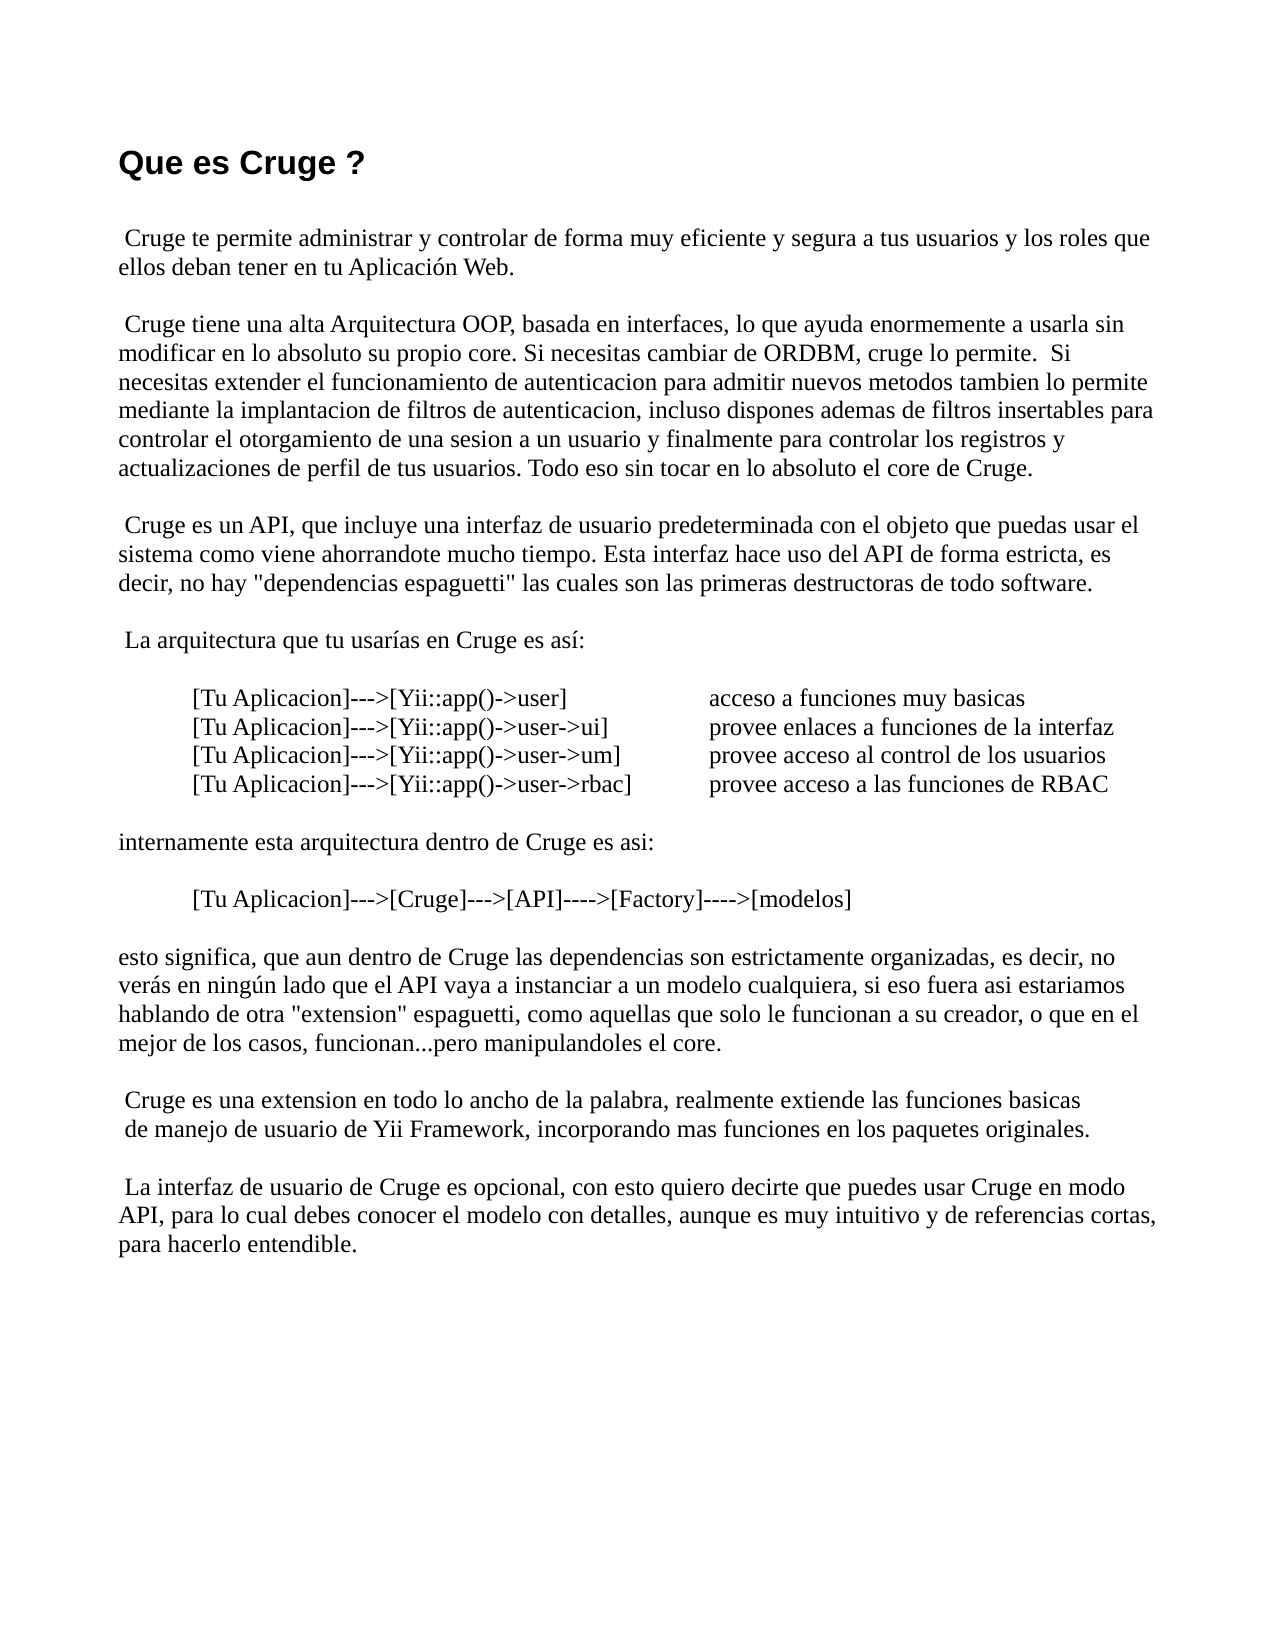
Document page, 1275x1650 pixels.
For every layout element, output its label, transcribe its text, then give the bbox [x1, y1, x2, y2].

text [Tu Aplicacion]--->[Yii::app()->user->rbac] provee acceso a las funciones de RBAC [118, 769, 1157, 798]
text Cruge te permite administrar y controlar de forma muy eficiente y segura a tus usuarios y los roles que ellos deban tener en tu Aplicación Web. [118, 223, 1157, 281]
text [Tu Aplicacion]--->[Yii::app()->user] acceso a funciones muy basicas [118, 683, 1157, 712]
text La arquitectura que tu usarías en Cruge es así: [118, 626, 1157, 654]
text Cruge es una extension en todo lo ancho de la palabra, realmente extiende las funciones basicas [118, 1086, 1157, 1114]
text Cruge tiene una alta Arquitectura OOP, basada en interfaces, lo que ayuda enormemente a usarla sin modificar en lo absoluto su propio core. Si necesitas cambiar de ORDBM, cruge lo permite. Si necesitas extender el funcionamiento de autenticacion para admitir nuevos metodos tambien lo permite mediante la implantacion de filtros de autenticacion, incluso dispones ademas de filtros insertables para controlar el otorgamiento de una sesion a un usuario y finalmente para controlar los registros y actualizaciones de perfil de tus usuarios. Todo eso sin tocar en lo absoluto el core de Cruge. [118, 309, 1157, 482]
subtitle Que es Cruge ? [118, 143, 1157, 182]
text [Tu Aplicacion]--->[Yii::app()->user->ui] provee enlaces a funciones de la interfaz [118, 712, 1157, 741]
text [Tu Aplicacion]--->[Yii::app()->user->um] provee acceso al control de los usuarios [118, 741, 1157, 769]
text de manejo de usuario de Yii Framework, incorporando mas funciones en los paquetes originales. [118, 1114, 1157, 1143]
text esto significa, que aun dentro de Cruge las dependencias son estrictamente organizadas, es decir, no verás en ningún lado que el API vaya a instanciar a un modelo cualquiera, si eso fuera asi estariamos hablando de otra "extension" espaguetti, como aquellas que solo le funcionan a su creador, o que en el mejor de los casos, funcionan...pero manipulandoles el core. [118, 942, 1157, 1057]
text La interfaz de usuario de Cruge es opcional, con esto quiero decirte que puedes usar Cruge en modo API, para lo cual debes conocer el modelo con detalles, aunque es muy intuitivo y de referencias cortas, para hacerlo entendible. [118, 1172, 1157, 1258]
text internamente esta arquitectura dentro de Cruge es asi: [118, 827, 1157, 856]
text [Tu Aplicacion]--->[Cruge]--->[API]---->[Factory]---->[modelos] [118, 884, 1157, 913]
text Cruge es un API, que incluye una interfaz de usuario predeterminada con el objeto que puedas usar el sistema como viene ahorrandote mucho tiempo. Esta interfaz hace uso del API de forma estricta, es decir, no hay "dependencias espaguetti" las cuales son las primeras destructoras de todo software. [118, 511, 1157, 597]
